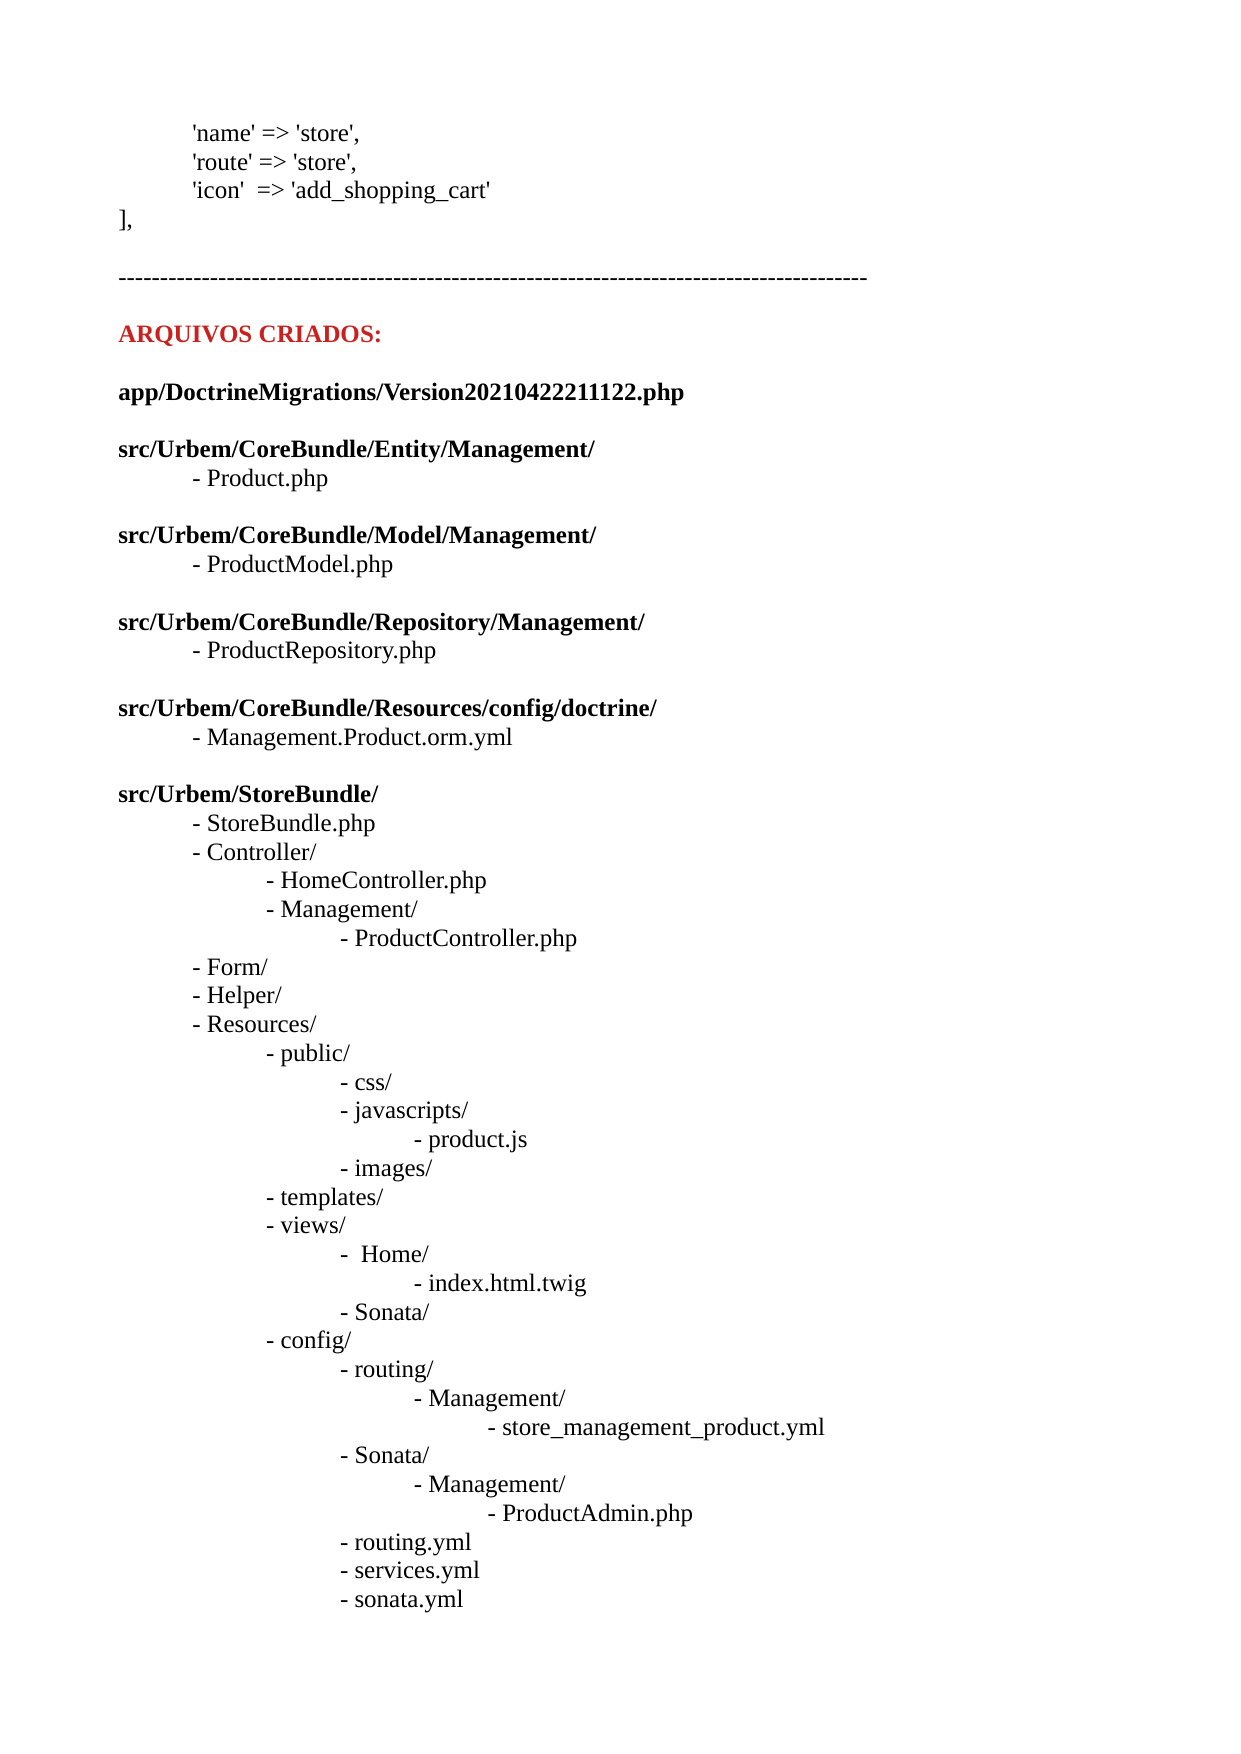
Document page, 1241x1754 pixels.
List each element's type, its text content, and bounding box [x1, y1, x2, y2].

text - index.html.twig [118, 1268, 1122, 1297]
text src/Urbem/StoreBundle/ [118, 779, 1122, 808]
text - Management.Product.orm.yml [118, 722, 1122, 751]
text - ProductController.php [118, 923, 1122, 952]
text - ProductAdmin.php [118, 1498, 1122, 1527]
text 'icon' => 'add_shopping_cart' [118, 176, 1122, 204]
text - Product.php [118, 463, 1122, 492]
text - config/ [118, 1326, 1122, 1354]
text - ProductModel.php [118, 549, 1122, 578]
text 'name' => 'store', [118, 118, 1122, 147]
text - routing.yml [118, 1527, 1122, 1556]
text ------------------------------------------------------------------------------------------ [118, 262, 1122, 291]
text src/Urbem/CoreBundle/Resources/config/doctrine/ [118, 693, 1122, 722]
text ], [118, 204, 1122, 233]
text - Sonata/ [118, 1297, 1122, 1326]
text - sonata.yml [118, 1584, 1122, 1613]
text src/Urbem/CoreBundle/Entity/Management/ [118, 434, 1122, 463]
text ARQUIVOS CRIADOS: [118, 319, 1122, 348]
text - views/ [118, 1211, 1122, 1239]
text - Resources/ [118, 1009, 1122, 1038]
text src/Urbem/CoreBundle/Repository/Management/ [118, 607, 1122, 636]
text - templates/ [118, 1182, 1122, 1211]
text - Management/ [118, 1383, 1122, 1412]
text 'route' => 'store', [118, 147, 1122, 176]
text - StoreBundle.php [118, 808, 1122, 837]
text - images/ [118, 1153, 1122, 1182]
text - Management/ [118, 1469, 1122, 1498]
text src/Urbem/CoreBundle/Model/Management/ [118, 521, 1122, 549]
text - Home/ [118, 1239, 1122, 1268]
text - services.yml [118, 1556, 1122, 1584]
text - Controller/ [118, 837, 1122, 866]
text - Helper/ [118, 981, 1122, 1009]
text - store_management_product.yml [118, 1412, 1122, 1441]
text - css/ [118, 1067, 1122, 1096]
text - product.js [118, 1124, 1122, 1153]
text - Form/ [118, 952, 1122, 981]
text - ProductRepository.php [118, 636, 1122, 664]
text - routing/ [118, 1354, 1122, 1383]
text - Management/ [118, 894, 1122, 923]
text - javascripts/ [118, 1096, 1122, 1124]
text app/DoctrineMigrations/Version20210422211122.php [118, 377, 1122, 406]
text - public/ [118, 1038, 1122, 1067]
text - HomeController.php [118, 866, 1122, 894]
text - Sonata/ [118, 1441, 1122, 1469]
